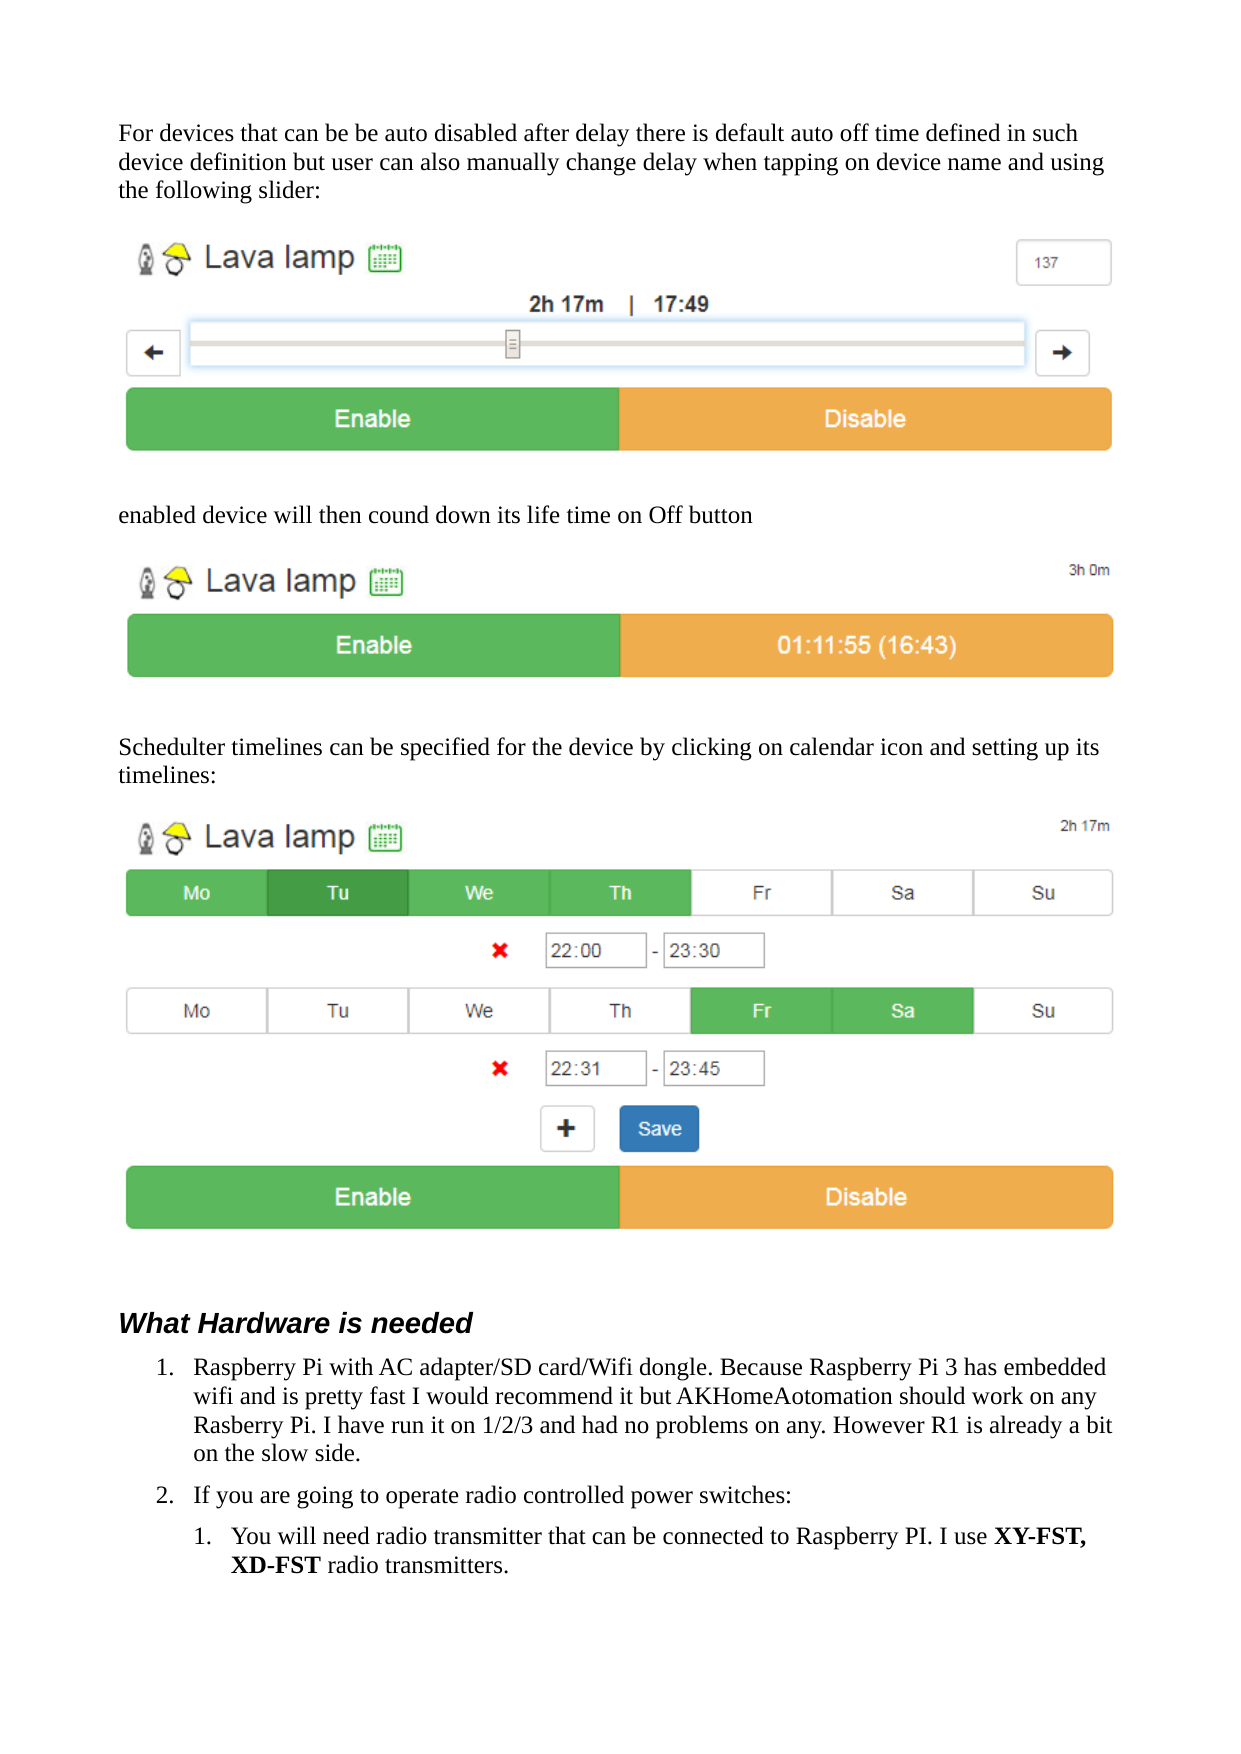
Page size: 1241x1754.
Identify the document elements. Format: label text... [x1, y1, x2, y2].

list Raspberry Pi with AC adapter/SD card/Wifi dongle. Because Raspberry Pi 3 has embedded wifi and is pretty fast I would recommend it but AKHomeAotomation should work on any Rasberry Pi. I have run it on 1/2/3 and had no problems on any. However R1 is already a bit on the slow side. [156, 1352, 1122, 1467]
picture [118, 801, 1123, 1240]
list You will need radio transmitter that can be connected to Raspberry PI. I use XY-FST, XD-FST radio transmitters. [193, 1521, 1122, 1578]
text enabled device will then cound down its life time on Off button [118, 500, 1122, 529]
text Schedulter timelines can be specified for the device by clicking on calendar icon and setting up its timelines: [118, 732, 1122, 789]
subtitle What Hardware is needed [118, 1306, 1122, 1340]
text For devices that can be be auto disabled after delay there is default auto off time defined in such device definition but user can also manually change delay when tapping on device name and using the following slider: [118, 118, 1122, 204]
picture [118, 216, 1123, 459]
list If you are going to operate radio controlled power switches: [156, 1480, 1122, 1508]
picture [118, 541, 1123, 691]
